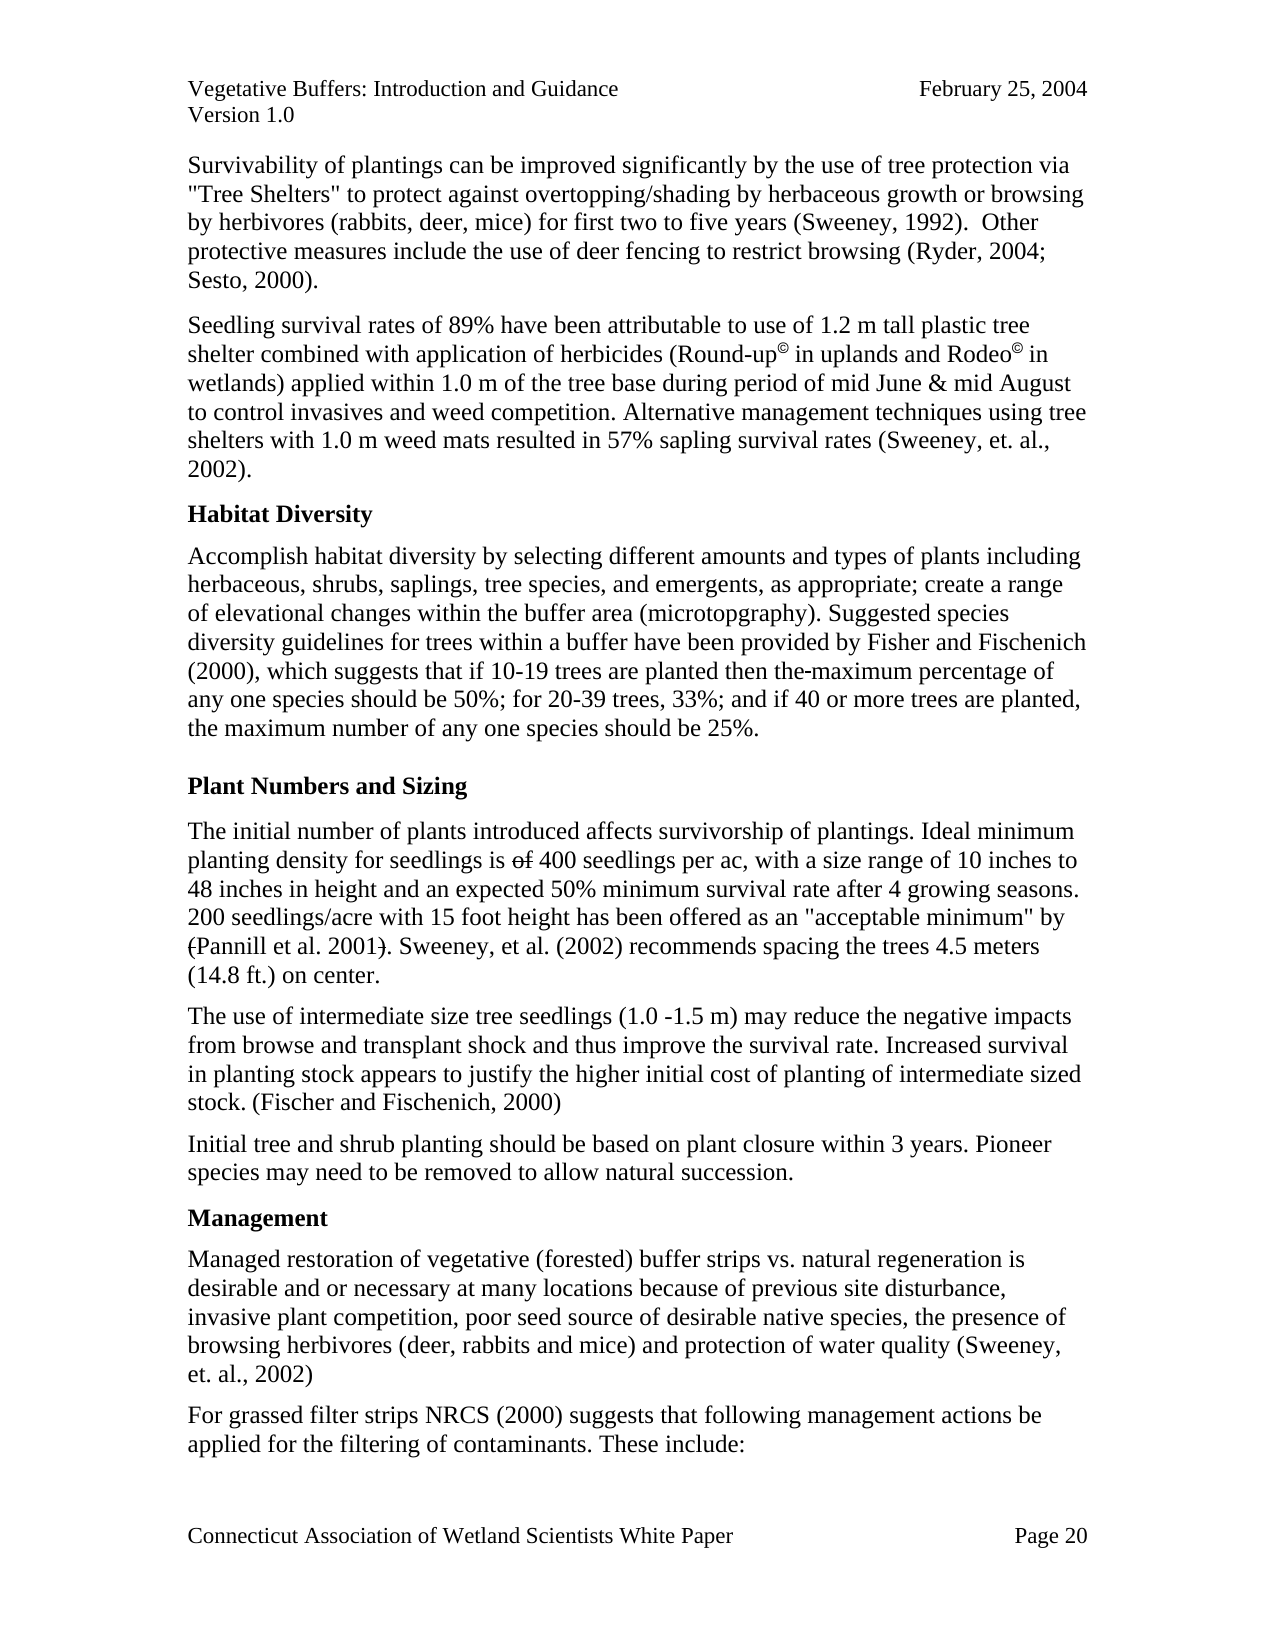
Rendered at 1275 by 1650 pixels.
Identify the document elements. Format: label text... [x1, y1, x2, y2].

text Managed restoration of vegetative (forested) buffer strips vs. natural regeneration is desirable and or necessary at many locations because of previous site disturbance, invasive plant competition, poor seed source of desirable native species, the presence of browsing herbivores (deer, rabbits and mice) and protection of water quality (Sweeney, et. al., 2002) [187, 1244, 1087, 1388]
text Accomplish habitat diversity by selecting different amounts and types of plants including herbaceous, shrubs, saplings, tree species, and emergents, as appropriate; create a range of elevational changes within the buffer area (microtopgraphy). Suggested species diversity guidelines for trees within a buffer have been provided by Fisher and Fischenich (2000), which suggests that if 10-19 trees are planted then the maximum percentage of any one species should be 50%; for 20-39 trees, 33%; and if 40 or more trees are planted, the maximum number of any one species should be 25%. [187, 541, 1087, 742]
text Initial tree and shrub planting should be based on plant closure within 3 years. Pioneer species may need to be removed to allow natural succession. [187, 1129, 1087, 1186]
text The initial number of plants introduced affects survivorship of plantings. Ideal minimum planting density for seedlings is of 400 seedlings per ac, with a size range of 10 inches to 48 inches in height and an expected 50% minimum survival rate after 4 growing seasons. 200 seedlings/acre with 15 foot height has been offered as an "acceptable minimum" by (Pannill et al. 2001). Sweeney, et al. (2002) recommends spacing the trees 4.5 meters (14.8 ft.) on center. [187, 816, 1087, 989]
text The use of intermediate size tree seedlings (1.0 -1.5 m) may reduce the negative impacts from browse and transplant shock and thus improve the survival rate. Increased survival in planting stock appears to justify the higher initial cost of planting of intermediate sized stock. (Fischer and Fischenich, 2000) [187, 1001, 1087, 1116]
text For grassed filter strips NRCS (2000) suggests that following management actions be applied for the filtering of contaminants. These include: [187, 1400, 1087, 1458]
text Seedling survival rates of 89% have been attributable to use of 1.2 m tall plastic tree shelter combined with application of herbicides (Round-up in uplands and Rodeo in wetlands) applied within 1.0 m of the tree base during period of mid June & mid August to control invasives and weed competition. Alternative management techniques using tree shelters with 1.0 m weed mats resulted in 57% sapling survival rates (Sweeney, et. al., 2002). [187, 310, 1087, 483]
text Plant Numbers and Sizing [187, 771, 1087, 799]
subtitle Management [187, 1203, 1087, 1232]
text Survivability of plantings can be improved significantly by the use of tree protection via "Tree Shelters" to protect against overtopping/shading by herbaceous growth or browsing by herbivores (rabbits, deer, mice) for first two to five years (Sweeney, 1992). Other protective measures include the use of deer fencing to restrict browsing (Ryder, 2004; Sesto, 2000). [187, 150, 1087, 294]
subtitle Habitat Diversity [187, 499, 1087, 528]
